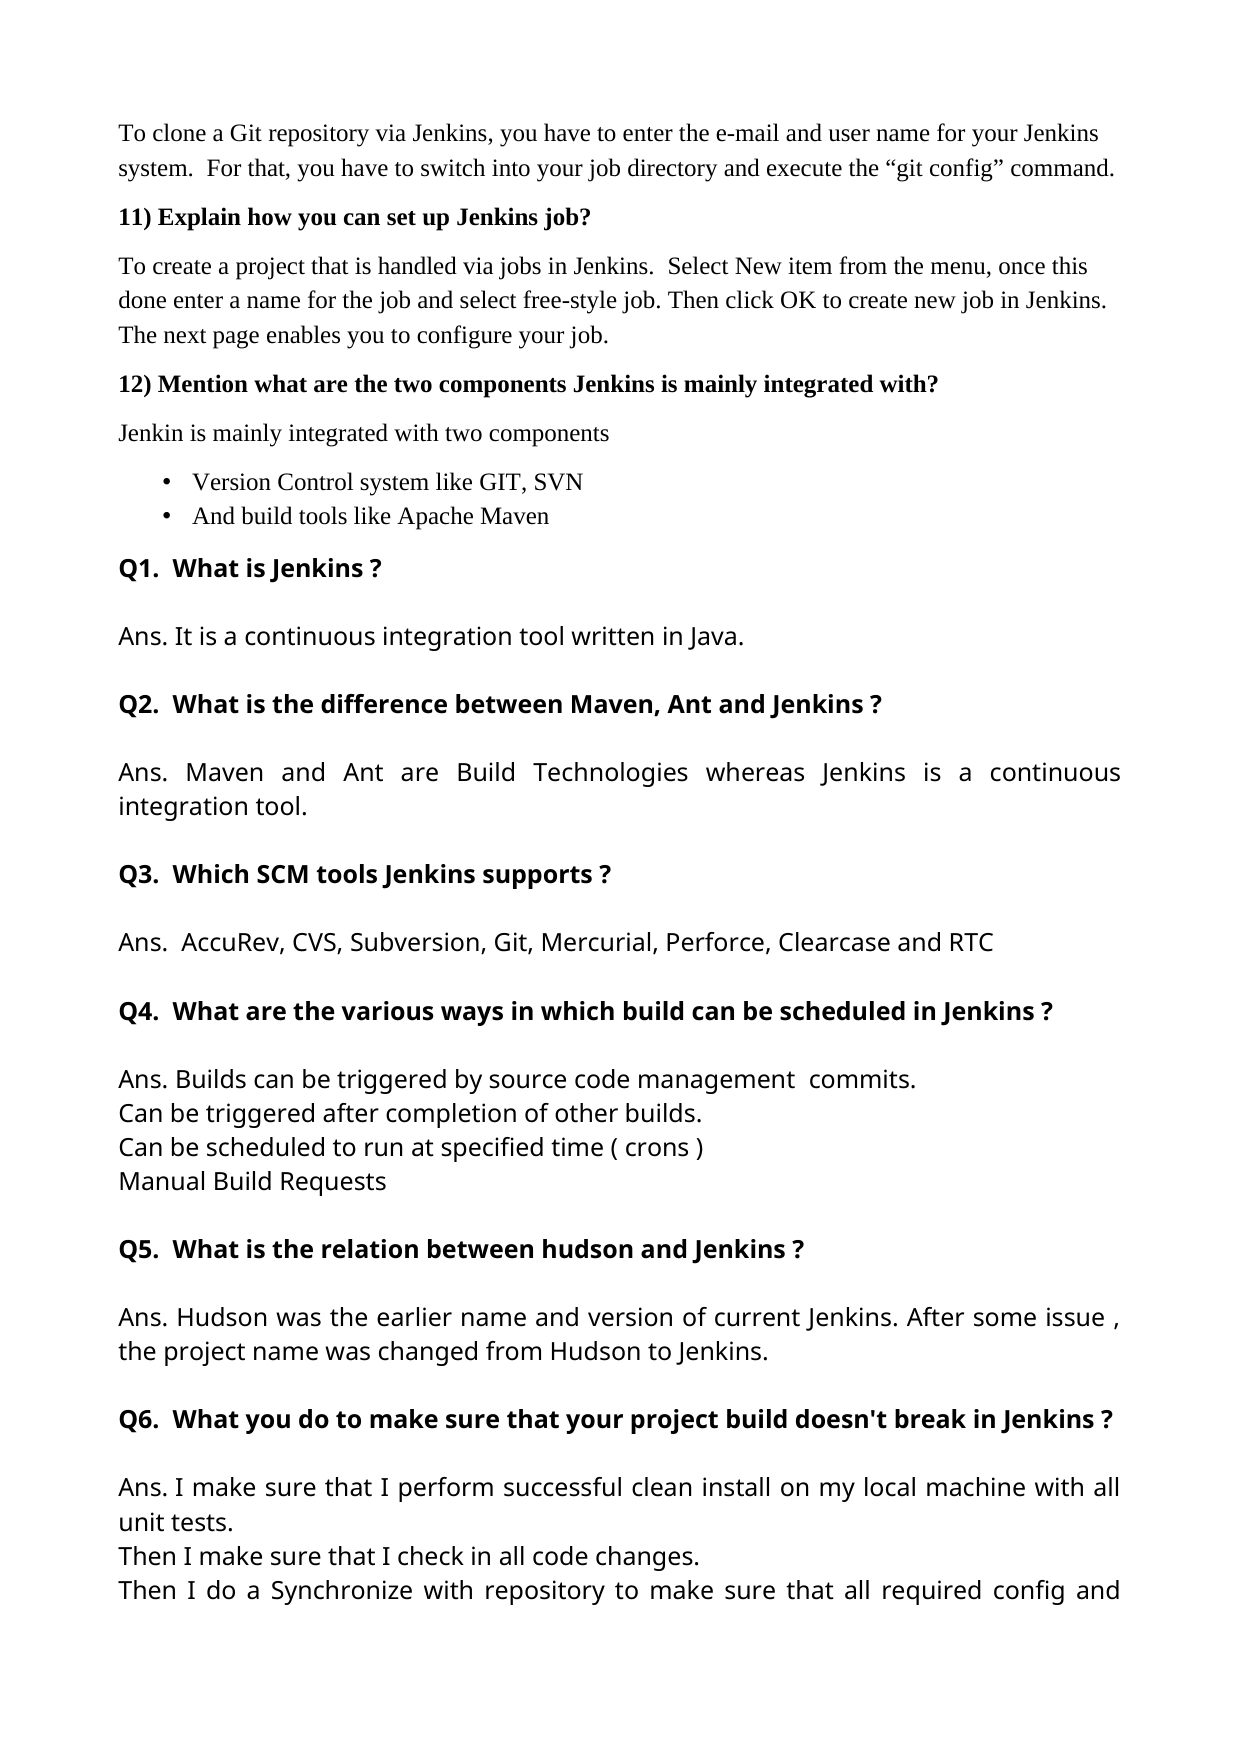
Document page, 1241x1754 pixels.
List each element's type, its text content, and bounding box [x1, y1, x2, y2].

text Ans. AccuRev, CVS, Subversion, Git, Mercurial, Perforce, Clearcase and RTC [118, 925, 1122, 959]
text To create a project that is handled via jobs in Jenkins. Select New item from the menu, once this done enter a name for the job and select free-style job. Then click OK to create new job in Jenkins. The next page enables you to configure your job. [118, 251, 1122, 348]
text 12) Mention what are the two components Jenkins is mainly integrated with? [118, 369, 1122, 397]
text Ans. Maven and Ant are Build Technologies whereas Jenkins is a continuous integration tool. [118, 755, 1122, 823]
text To clone a Git repository via Jenkins, you have to enter the e-mail and user name for your Jenkins system. For that, you have to switch into your job directory and execute the “git config” command. [118, 118, 1122, 181]
text Q4. What are the various ways in which build can be scheduled in Jenkins ? [118, 993, 1122, 1027]
text Q3. Which SCM tools Jenkins supports ? [118, 857, 1122, 891]
text Then I make sure that I check in all code changes. [118, 1538, 1122, 1572]
text Ans. Builds can be triggered by source code management commits. [118, 1061, 1122, 1095]
text Q1. What is Jenkins ? [118, 550, 1122, 584]
text 11) Explain how you can set up Jenkins job? [118, 202, 1122, 230]
text Ans. It is a continuous integration tool written in Java. [118, 618, 1122, 653]
text Q5. What is the relation between hudson and Jenkins ? [118, 1232, 1122, 1266]
text Ans. I make sure that I perform successful clean install on my local machine with all unit tests. [118, 1470, 1122, 1538]
text Manual Build Requests [118, 1163, 1122, 1198]
text Can be triggered after completion of other builds. [118, 1095, 1122, 1129]
text Jenkin is mainly integrated with two components [118, 418, 1122, 447]
text Q2. What is the difference between Maven, Ant and Jenkins ? [118, 687, 1122, 721]
text Q6. What you do to make sure that your project build doesn't break in Jenkins ? [118, 1402, 1122, 1436]
list Version Control system like GIT, SVN [162, 467, 1122, 496]
list And build tools like Apache Maven [162, 501, 1122, 530]
text Then I do a Synchronize with repository to make sure that all required config and [118, 1572, 1122, 1606]
text Can be scheduled to run at specified time ( crons ) [118, 1129, 1122, 1163]
text Ans. Hudson was the earlier name and version of current Jenkins. After some issue , the project name was changed from Hudson to Jenkins. [118, 1300, 1122, 1368]
